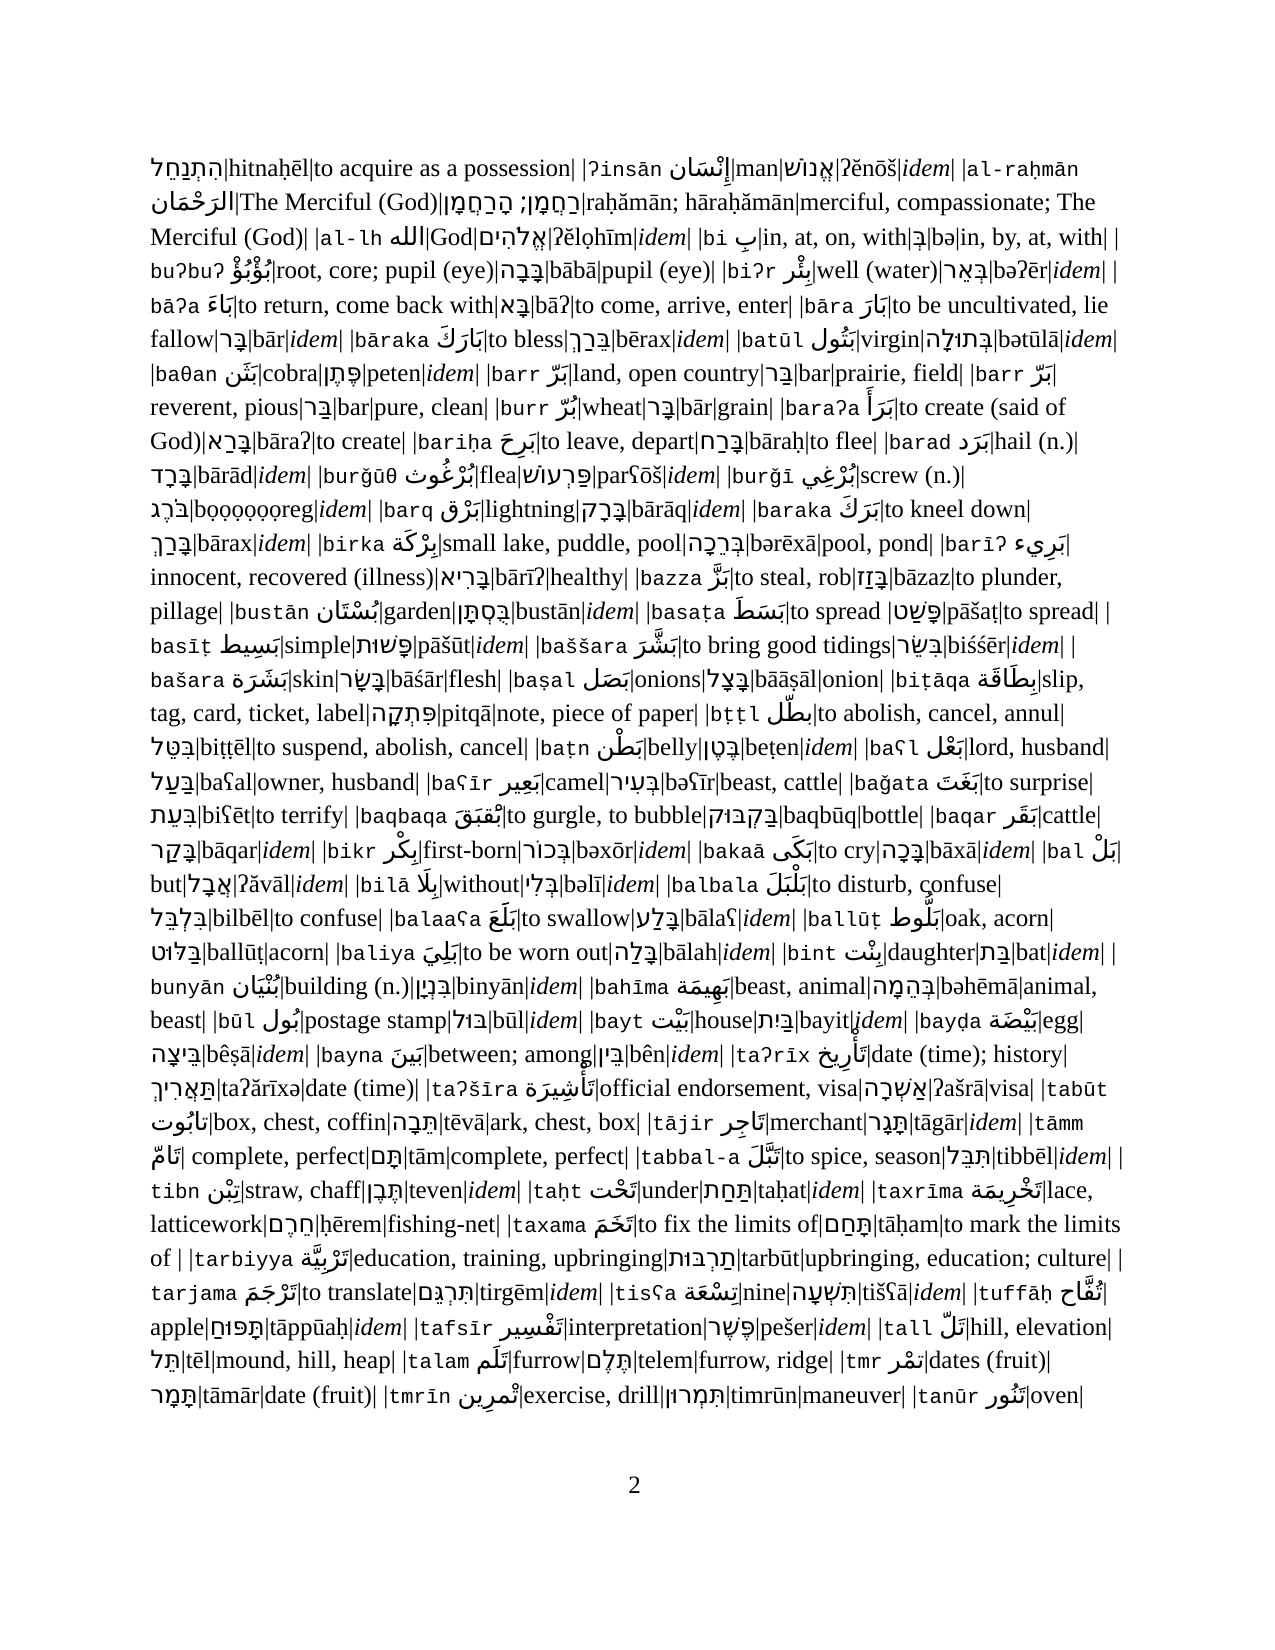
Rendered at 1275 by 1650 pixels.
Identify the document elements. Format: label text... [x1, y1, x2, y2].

text |-|-|-|-|-| |ʔāxar آخَر|another, other|אַחֵר|ʔaḥēr|idem| |ʔāya آيَة|sign, mark; miracle|אוֹת|ʔōt|sign, token; miracle| |ʔab أَب|father|אָב|ʔāv|idem| |ʔatqana أَتْقَنَ|to make perfect|תִקֵּן|tiqqēn|to repair| |ʔataā أَتَى|to come|אָתָה, אָתָא|ʔātāh, ʔātāʔ|idem| |ʔaθar أَثَر|trace; ancient monument|אֲתַר|ʔătar|historic site| |ʔajr أَجْر|wages, pay|אֲגוֹרָה|ʔăgōrā|small coin| |ʔaḥad أَحَد|one|אֶחָד|ʔeḥād|idem| |ʔax أَخ|brother|אָח|ʔāḥ|idem| |ʔuxt أُخْت|sister|אָחוֹת|ʔāḥōt|idem| |ʔaxaða أَخَذَ|to take, seize|אָחַז|ʔāḥaz|to seize, grasp| |ʔaxīr؛ ʔāxir أَخِير؛ آخِر|last (adj.)|אַחֲרוֹן|ʔaḥărōn|idem| |ʔadīb أَدِيب|cultured, refined, well-mannered|אָדִיב|ʔādīv|polite, courteous| |ʔuðn أُذْن|ear|אֹזֶן|ʔọzen|idem| |ʔarāqa أَرَاقَ|to pour out, shed, spill|הֵרִיק|hērīq|to empty, pour out| |ʔarbaʕa أَرْبَعَة|four|אַרְבַּע|ʔarbaʕ|idem| |ʔurjuwān أُرْجُوَان|purple|אַרְגְּוָן|ʔargǝwān|idem| |ʔruzz أرُزّ|rice|אֹרֶז|ʔọrez|idem| |ʔarz أَرْز|cedar|אֶרֶז|ʔerez|idem| |ʔarḍ أَرْض|earth, land, country, ground|אֶרֶץ|ʔereṣ|idem| |ʔarmala أَرْمَلَة|widow|אַלְמָנָה|ʔalmānā|idem| |ʔaranab أَرَْنَب|hare|אַרְנָב|ʔarnāv|idem| |ʔarhana أَرْهَنَ|to pawn, pledge|הִרְהִין|hirhīn|idem| |ʔusbūʕ أُسْبُوع|week|שָׁבוּעַ|šāvūaʕ|idem| |ʔasara أَسَرَ|to bind|אָסַר|ʔāsar|idem| |ʔasīr أَسِير|prisoner|אַסִּיר|ʔassīr|idem| |ʔaṣīl أَصِيل|of noble origin; deep-rooted|אָצִיל|ʔāṣīl|noble, aristocrat| |ʔafrada أَفْرَدَ|to separate, segregate, isolate|הִפְרִיד|hifrīd|idem| |ʔafʕān أَفْعَان|viper|אֶפְעֶה|ʔefʕeh|idem| |ʔufuq أُفُق|horizon|אֹפֶק|ʔọfeq|idem| |ʔaqlama أَقْلَمَ|to acclimate|אִקְלֵם|ʔiqlēm|idem| |ʔakkār أَكَّار|plowman|אִכָּר|ʔikkār|farmer| |ʔakala أَكَلَ|to eat|אָכַל|ʔāxal|idem| |ʔallifa أَلِّفَ|to accustom, to tame|אִלֵּף|ʔillēf|to train, tame, teach| |ʔalf أَلْف|thousand|אֶלֶף|ʔelef|idem| |ʔuumm أُُمّ|mother|אֵם|ʔēm|idem| |ʔm أمة|maid, slave-girl|אָמָה|ʔāmā|maid, servant| |ʔumma أُمَّة|nation, people|אוּמָּה|ʔūmmā|idem| |ʔamara أَمَرَ|to command|אָמַר|ʔāmar|to say| |ʔams أَمْس|yesterday|אֶמֶשׁ|ʔemeš|last night| |ʔanna أَنَّ|to wail, groan|אָנָה|ʔānā|to lament, mourn| |ʔanā أَنَا|I|אֲנִי|ʔănī|idem| |ʔunbūb أُنْبُوب|pipe, tube, cylinder|נָבַב|nāvav|to hollow out| |ʔanta أَنْتَ|you (m.)|אַתָּה|ʔattā|idem| |ʔanti أَنْتِ|you (f.)|אַתְּ|ʔattǝ|idem| |ʔanšaʔa أَنْشَأَ|to cause to rise|נִשָּׂא|niśśāʔ|to be lifted up, exalted| |ʔanf أَنْف|nose|אַף|ʔaf|idem| |ʔahl أَهْل|family; people; inhabitants|אֹהֶל|ʔọhel|tent| |ʔaw أَو|or|אוֹ|ʔō|idem| |ʔayyil أَيِّل|stag|אַיָּל|ʔayyāl|idem| |ʔibzīm إِبْزِيم|buckle (n.)|אַבְזֵם|ʔavzēm|idem| |ʔibn إِبْن|son|בֵּן|bēn|idem| |ʔibn ʔādam إِبْن آدَم|human being|בֶּן–אָדָם|ben–ʔādām|idem| |ʔibhām إِبْهَام|thumb, big toe|בֹּהֶן|bọhen|idem| |ʔiθm إِثْم|sin, misdeed|אַשְׁמָה|ʔašmā|guilt, blame| |ʔiθnān إِثْنَان|two|שְׁנַיִם|šǝnayim|idem| |ʔijjāṣ إِجَّاص|pear|אַגָּס|ʔaggās|idem| |ʔizdawaja إِزْدَوَجَ|to pair, be in pairs, be double|הִזְדַּוֵג|hizdawēg|to be paired, mated| |ʔist إِسْت|anus|שֵׁת|šēt|buttocks| |ʔism إِسْم|name|שֵׁם|šēm|idem| |ʔiṣbaʕ إِصْبَع|finger, toe|אֶצְבַּע|ʔeṣbaʕ|idem| |ʔiqlīm إِقْلِيم|climate|אַקְלִים|ʔaqlīm|idem| |ʔilā إِلى|to, toward, until|אֶל|ʔel|to, towards, at| |ʔimān إِمَان|faith|אֱמוּנָה|ʔĕmūnā|idem| |ʔintaḥala إِنْتَحَلَ|to claim for o.s.|הִתְנַחֵל|hitnaḥēl|to acquire as a possession| |ʔinsān إِنْسَان|man|אֱנוֹשׁ|ʔĕnōš|idem| |al-raḥmān الرَحْمَان|The Merciful (God)|רַחֲמָן; הָרַחֲמָן|raḥămān; hāraḥămān|merciful, compassionate; The Merciful (God)| |al-lh الله|God|אֱלֹהִים|ʔĕlọhīm|idem| |bi بِ|in, at, on, with|בְּ|bǝ|in, by, at, with| |buʔbuʔ بُؤْبُؤْ|root, core; pupil (eye)|בָּבָה|bābā|pupil (eye)| |biʔr بِئْر|well (water)|בְּאֵר|bǝʔēr|idem| |bāʔa بَاءَ|to return, come back with|בָּא|bāʔ|to come, arrive, enter| |bāra بَارَ|to be uncultivated, lie fallow|בָּר|bār|idem| |bāraka بَارَكَ|to bless|בֵּרַךְ|bērax|idem| |batūl بَتُول|virgin|בְּתוּלָה|bǝtūlā|idem| |baθan بَثَن|cobra|פֶּתֶן|peten|idem| |barr بَرّ|land, open country|בַּר|bar|prairie, field| |barr بَرّ|reverent, pious|בַּר|bar|pure, clean| |burr بُرّ|wheat|בָּר|bār|grain| |baraʔa بَرَأَ|to create (said of God)|בָּרַא|bāraʔ|to create| |bariḥa بَرِحَ|to leave, depart|בָּרַח|bāraḥ|to flee| |barad بَرَد|hail (n.)|בָּרָד|bārād|idem| |burǧūθ بُرْغُوث|flea|פַּרְעוֹשׁ|parʕōš|idem| |burǧī بُرْغِي|screw (n.)|בֹֹֹֹֹֹּרֶג|bọọọọọọreg|idem| |barq بَرْق|lightning|בָּרָק|bārāq|idem| |baraka بَرَكَ|to kneel down|בָּרַךְ|bārax|idem| |birka بِرْكَة|small lake, puddle, pool|בְּרֵכָה|bǝrēxā|pool, pond| |barīʔ بَرِيء|innocent, recovered (illness)|בָּרִיא|bārīʔ|healthy| |bazza بَزَّ|to steal, rob|בָּזַז|bāzaz|to plunder, pillage| |bustān بُسْتَان|garden|בֻּסְתָּן|bustān|idem| |basaṭa بَسَطَ|to spread |פָּשַׁט|pāšaṭ|to spread| |basīṭ بَسِيط|simple|פָּשׁוּת|pāšūt|idem| |baššara بَشَّرَ|to bring good tidings|בִּשֵּׂר|biśśēr|idem| |bašara بَشَرَة|skin|בָּשָׂר|bāśār|flesh| |baṣal بَصَل|onions|בָָּצָל|bāāṣāl|onion| |biṭāqa بِطَاقَة|slip, tag, card, ticket, label|פִּתְקָה|pitqā|note, piece of paper| |bṭṭl بطّل|to abolish, cancel, annul|בִּטֵּל|biṭṭēl|to suspend, abolish, cancel| |baṭn بَطْن|belly|בֶּטֶן|beṭen|idem| |baʕl بَعْل|lord, husband|בַּעַל|baʕal|owner, husband| |baʕīr بَعِير|camel|בְּעִיר|bǝʕīr|beast, cattle| |baǧata بَغَتَ|to surprise|בִּעֵת|biʕēt|to terrify| |baqbaqa بَْقبَقَ|to gurgle, to bubble|בַּקְבּוּק|baqbūq|bottle| |baqar بَقَر|cattle|בָּקַר|bāqar|idem| |bikr بِكْر|first-born|בְּכוֹר|bǝxōr|idem| |bakaā بَكَى|to cry|בָּכָה|bāxā|idem| |bal بَلْ|but|אֲבָל|ʔăvāl|idem| |bilā بِلَا|without|בְּלִי|bǝlī|idem| |balbala بَلْبَلَ|to disturb, confuse|בִּלְבֵּל|bilbēl|to confuse| |balaaʕa بَلََعَ|to swallow|בָּלַע|bālaʕ|idem| |ballūṭ بَلُّوط|oak, acorn|בַּלּוּט|ballūṭ|acorn| |baliya بَلِيَ|to be worn out|בָּלַה|bālah|idem| |bint بِنْت|daughter|בַּת|bat|idem| |bunyān بُنْيَان|building (n.)|בִּנְיָן|binyān|idem| |bahīma بَهِيمَة|beast, animal|בְּהֵמָה|bǝhēmā|animal, beast| |būl بُول|postage stamp|בּוּל|būl|idem| |bayt بَيْت|house|בַּיִת|bayit|idem| |bayḍa بَيْضَة|egg|בֵּיצָה|bêṣā|idem| |bayna بَينَ|between; among|בֵּין|bên|idem| |taʔrīx تَأْرِيخ|date (time); history|תַּאֲרִיךְ|taʔărīxǝ|date (time)| |taʔšīra تَأْشِيرَة|official endorsement, visa|אַשְׁרָה|ʔašrā|visa| |tabūt تابُوت|box, chest, coffin|תֵּבָה|tēvā|ark, chest, box| |tājir تَاجِر|merchant|תָּגָר|tāgār|idem| |tāmm تَامّ| complete, perfect|תָּם|tām|complete, perfect| |tabbal-a تَبَّلَ|to spice, season|תִּבֵּל|tibbēl|idem| |tibn تِبْن|straw, chaff|תֶּבֶן|teven|idem| |taḥt تَحْت|under|תַּחַת|taḥat|idem| |taxrīma تَخْرِيمَة|lace, latticework|חֵרֶם|ḥērem|fishing-net| |taxama تَخَمَ|to fix the limits of|תָּחַם|tāḥam|to mark the limits of | |tarbiyya تَرْبِيَّة|education, training, upbringing|תַרְבּוּת|tarbūt|upbringing, education; culture| |tarjama تَرْجَمَ|to translate|תִּרְגֵּם|tirgēm|idem| |tisʕa تِسْعَة|nine|תִּשְׁעָה|tišʕā|idem| |tuffāḥ تُفَّاح|apple|תָּפּוּחַ|tāppūaḥ|idem| |tafsīr تَفْسِير|interpretation|פֶּשֶׁר|pešer|idem| |tall تَلّ|hill, elevation|תֵּל|tēl|mound, hill, heap| |talam تَلَم|furrow|תֶּלֶם|telem|furrow, ridge| |tmr تمْر|dates (fruit)|תָּמָר|tāmār|date (fruit)| |tmrīn تْمرِين|exercise, drill|תִּמְרוּן|timrūn|maneuver| |tanūr تَنُور|oven|תָּנוּר|tānūr|idem| |tinnīn تِنِّين|dragon|תַּנִּים|tannīm|serpent, sea-monster; crocodile| |tawʔam تَوْأَم|twin|תְּאוּם|tǝʔūm|idem| |tūt تُوت|mulberry|תּוּת|tūt|berry, mulberry| |tays تَيْس|billy goat|תַּיִשׁ|tayiš|he-goat| |tīn تِين|fig|תְּאֵנָה|tǝʔēnā|idem| |θaʔara ثَأَرَ|to take blood revenge|שַׁאֲרָה|šaʔărā|blood relation| |θāba ثَابَ|to return, come back|שָׁב|šāv|idem| |θāniya ثَانِيَة|second (time unit)|שְׁנִיָה|šǝniyā|idem| |θabara ثَبَرَ|to destroy, ruin|שָׁבַר|šāvar|to break| |θady ثَدْي|breast|שָׁד|šād|idem| |θuʕāla ثُعَالَة|fox|שׁוּעָל|šūʕāl|idem| |θuǧra ثُغْرَة|crack, opening|שָׁעָר|šāʕār|gate| |θakila ثَكِلَ|to be bereaved of|שָׁכֹל, שָׁכַל|šāxọl, šāxal|idem| |θalāθa ثَلَاثَة|three|שְׁלֹשָה|šǝlọšā|idem| |θalj ثَلْج|snow (n.)|שֶׁלֶג|šeleg|idem| |θamm ثَمّ|there|שָׁם|šām|idem| |θamāniya ثَمَانِيَة|eight|שְׁמוֹנֶה|šǝmōneh|idem| |θawr ثَوْر|bull, ox|שׁוֹר|šōr|idem| |θūm ثُوم|garlic|שׁוּם|šūm|idem| |jār جَار|neighbor; refugee|גֵּר|gēr|resident in a foreign land| |jabbār جَبَّار|giant, almighty|גִּבּוֹר|gibbōr|mighty| |jabal جَبَل|mountain|גְּבוּל|gǝvūl|border| |jubna جُبْنَة|cheese|גְּבִינָה|gǝvīnā|idem| |jabha جَبْهَة|forehead, brow|גַּבָּה|gabbā|eyebrow| |jadd جَدّ|good luck, fortune|גַּד|gad|good fortune| |jadr جَدْر|wall|גָּדָר|gādār|fence, wall| |jadaʕa جَدَعَ|to cut off, amputate|גָּדַע|gādaʕ|idem| |jaddafa جَدَّفَ|to curse, blaspheme|גִּדֵּף|giddēf|to insult, blaspheme| |jady جَدْي|kid (goat)|גְּדִי|gǝdī|idem| |jiðr جِذْر|root|גֶּזֶר|gezer|carrot| |jaðama جَذَمَ|to cut off (esp. body part)|גָּדַם|gādam|to cripple, maim| |jarra جَرَّ|to pull|גָּרַר|gārar|idem| |jurāb جُرَاب|sock|גֶרֶב|gerev|idem| |jirān جِرَان|camel’s neck|גָּרוֹן|gārōn|neck| |jarjara جَرْجَرَ|to gargle|גִּרְגֵר|girgēr|idem| |jarada جَرَدَ|to peel|גָּרַד|gārad|to scratch, scrape| |jarafa جَرَفَ|to sweep away, wash away|גָּרַף|gāraf|to sweep away, clean| |jurn جُرْن|threshing floor|גּוֹרֶן|gōren|idem| |jarw جَرْو|cub, puppy|גּוּר|gūr|cub| |jazza جَزَّ|to cut off, clip, shear|גָּזַז|gāzaz|to shear, clip| |jazar جَزَر|carrots|גֶּזֶר|gezer|carrot| |jazara جَزَرَ|to slaughter|גָּזַר|gāzar|to cut| |jassa جَسَّ|to touch, feel, handle|גִּשֵּׁשׁ|giššēš|to feel, grope, probe| |jismī جِسْمِي|bodily, physical|גַשְׁמִי|gašmī|physical, bodily| |jaʕjaʕa جَعْجَعَ|to gobble; to make a fuss; to make a noise|גִּעְגַע|giʕgaʕ|to bleat, cry| |jafna جَفْنَة|grapevine|גֶּפֶן|gefen|idem| |jalaa جَلاَ|to depart, evacuate|גָּלָה|gālā|to go into exile| |jalaa جَلاَ|to reveal, polish, make clear|גָּלָה|gālā|to reveal, uncover| |jaliḥa جَلِحَ|to be bald|גִּלַּח|gillaḥ|to shave| |jild جِلْد|skin|גֶּלֶד|geled|idem| |jalī جَلِي|evident|גָּלוּי|gālūy|idem| |jalīd جَلِيد|ice|גְּלִיד|gǝlīd|ice | |jumjuma جُمْجُمَة|skull|גֻּלְגֹּלֶת|gulgọlet|idem| |jamal جَمَل|camel|גָּמָל|gāmāl|idem| |janna جَنَّة|garden, paradise|גָּן|gān|garden| |jahannam جَهَنَّم|hell|גֵּיהִנּוֹם|gêhinnōm|idem| |jawz جَوْز|walnut|אֱגוֹז|ʔĕgōz|idem| |jaayyaša جََيَّشَ|to mobilize (troops)|גִּיֵּס|giyyēs|idem| |ḥāxām حَاخَام|rabbi|חָכָם|ḥāxām|wise, intelligent; sage, wise man| |ḥāmiḍ حَامِض|acid, sour|חוֹמֶץ|ḥōmeṣ|acid, vinegar| |ḥānūt حَانُوت|tavern; shop (n.)|חָנוּת|ḥānūt|shop, store (n.)| |ḥabba حَبَّ|to love|חָבַב|ḥāvav|idem| |ḥabbār حَبَّار|trace, mark (of blows), welt|חַבּוּרָה|ḥabbūrā|wound| |ḥabal حَبَل|pregnancy|חִבּוּל|ḥibbūl|idem| |ḥabl حَبْل|rope|חֶבֶל|ḥevel|idem| |ḥajj حَجّ|pilgrimage|חַג|ḥag|festival, holiday| |ḥajal حَجَل|partridge, quail|חָגְלָה|ḥāgǝlā|idem| |ḥadda حَدَّ|to sharpen|חִדֵּד|ḥiddēd|idem| |ḥadd حَدّ|edge|חוֹד|ḥōd|idem| |ḥadīθ حَدِيث|modern|חָדָשׁ|ḥādāš|new| |ḥarba حَرْبَة|lance, spear|חֶרֶב|ḥerev|sword, knife| |ḥaraθa حَرَثَ|to plow|חָרַשׁ|ḥāraš|to plow, to engrave| |ḥaraša حَرَشَ|to scratch|חָרַשׁ|ḥāraš|to plow, to engrave| |ḥarf حَرْف|sharp edge, cutting edge|חָרִיף|ḥārīf|sharp, acute| |ḥaraqa حَرَقَ|to burn|חָרַךְ|ḥārax|to singe, char, burn| |ḥirm حِرْم|excommunication (Chr.)|חֶרֶם|ḥerem|excommunication| |ḥurriyya حُرِّيَّة|freedom|חֵרוּת|ḥērūt|idem| |ḥassa حَسَّ|to feel, sense|חָשׁ|ḥāš|to feel (pain)| |ḥasaba حَسَبَ|to compute, reckon|חָשַׁב|ḥāšav|to think| |ḥisbān حِسْبَان|calculation|חֶשְׁבּוֹן|ḥešbōn|arithmetic, account| |ḥiṣār حِصَار|enclosure, blockade|חָצֵר|ḥāṣēr|enclosure, court, yard, courtyard| |ḥaṣba حَصْبَة|measles|חִצֶּבֶת|ḥiṣṣevet|idem| |ḥiḍn حِضْن|bosom|חֹצֶן|ḥọṣen|idem| |ḥaṭaba حَطَبَ|to gather firewood|חָטַב|ḥāṭav|to cut, hew wood| |ḥað̣īra حَظِيرَة|enclosure, compund, yard|חָצֵר|ḥāṣēr|enclosure, court, yard, courtyard| |ḥafara حَفَرَ|to dig|חָפַר|ḥāfar|idem| |ḥafna حَفْنَة|handful|חוֹפֶן|ḥōfen|idem| |ḥafiya حَفِيَ|to go barefoot|יִחֵף|yiḥēf|to be barefoot| |ḥaqq حَقّ|truth; correctness; correct, sound, valid; rightful claim (leg.)|חוֹק|ḥōq|law, statute| |ḥaql حَقْل|field, arable land|חַקְלָאוּת|ḥaqlāʔūt|agriculture| |ḥakka حَكَّ|to scratch|חָכַךְ|ḥāxax|idem| |ḥikma حِكْمَة|wisdom|חֹכְמָה|ḥọxǝmā|idem| |ḥalab حَلَب|milk|חָלָב|ḥālāv|idem| |ḥalazūn حَلَزُون|snail|חִלְזוֹן|ḥilzōn|idem| |ḥalazūniyy حَلَزُونِيّ|spiral|חלְזוֹנִי|ḥlǝzōnī|idem| |ḥalqa حَلْقَة|link (chain); section (in series)|חֵלֶק|ḥēleq|section, part| |ḥulm حُلْم|dream|חֲלוֹם|ḥălōm|idem| |ḥalīq حَلِيق|shaved, shaven, shorn|חָלָק|ḥālāq|smooth, slippery| |ḥamma حَمَّ|to heat|חַם|ḥam|hot, warm| |ḥimār حِمَار|donkey, ass|חֲמוֹר|ḥămōr|idem| |ḥimmiṣa حِمِّصَة|chick-pea|חִמְצָה|ḥimṣā|idem| |ḥināṭa حِنَاطَة|embalming|חֲנָטָה|ḥănāṭā|idem| |ḥanaš حَنَش|snake|נָחָשׁ|nāḥāš|idem| |ḥanaš حَنَش|snake|נָחָשׁ|nāḥāš|idem| |ḥinṭa حِنْطَة|wheat|חִטָּה|ḥiṭṭā|idem| |ḥanak حَنَك|palate|חֵךְ|ḥēxǝ|idem| |ḥunk حُنْك|worldly experience, worldly wisdom|חִינוּךְ|ḥīnūx|education| |ḥanūn حَنُون|affectionate, merciful|חַנּוּן|ḥannūn|gracious, merciful| |ḥawwara حَوَّرَ|to make white, whiten; to bleach|חָוַר|ḥāwar|to grow pale, grow white| |ḥawf حَوْف|edge, border|חוֹף|ḥōf|coast, šore| |ḥawq حَوْق|loin, groin|חֵיק|ḥêq|bosom, lap| |ḥayl حَيْل|vigor|חַיִל|ḥayil|idem| |ḥayiya حَيِيَ|to live|חַי|ḥay|living, alive| |xabaʔa خَبَأَ|to conceal, hide|הֵחְבִּיא |hēḥǝvīʔ |idem| |xabara خَبَرَ|to know well|חָבֵר|ḥāvēr|friend| |xatama خَتَمَ|to seal, stamp, conclude|חָתַם|ḥātam|to sign, seal, conclude| |xatan خَتَن|son-in-law, bridegroom|חָתָן|ḥātān|bridegroom, son-in-law| |xidr خِدْر|women’s private quarters|חֶדֶר|ḥeder|room, chamber| |xurʔ خُرْء|excrement|חֲרָא|ḥărāʔ|idem| |xariba خَرِبَ|to be destroyed|חָרַב|ḥārav|idem| |xarbān خَرْبَان|devastated, ruined|חוּרְבָּן|ḥūrǝvān|ruin, destruction| |xardal خَرْدَل|mustard|חַרְדָל|ḥardāl|idem| |xaraz خَرَز|beads (strung)|חָרַז|ḥāraz|to string together| |xarisa خَرِسَ|to be dumb, mute; to become silent|חָרַשׁ|ḥāraš|to be silent; to be deaf| |xaraṭa خَرَطَ|to lathe|חָרַט|ḥāraṭ|to engrave, chisel| |xurṭūm خُرْطُوم|trunk (elephant)|חַרְטוֹם|ḥarṭōm|beak, nose| |xaraqa خَرَقَ|tear apart|חֲרִיקָה|ḥărīqā|gnashing of teeth| |xarīf خَرِيف|autumn|חֹרֶף|ḥọref|winter| |xass خَسّ|lettuce|חַסָּה|ḥassā|idem| |xasara خَسَرَ|to incur loss, lose|חָסַר|ḥāsar|to lack, decrease| |xaḍīr خَضِير|green|חָצִיר|ḥāṣīr|grass, meadow, greenery| |xaṭaʔa خَطَأَ|to err, sin, be mistaken|חָטָא|ḥāṭāʔ|to sin| |xaṭifa، xaṭafa خَطِفَ، خَطَفَ|to snatch|חָטַף|ḥāṭaf|idem| |xaṭm خَطْم|nose, snout |חֹטֶם|ḥọṭem|nose, snout| |xafira خَفِرَ|to be shy, embarrassed|הֵחְפִּיר|hēḥǝfīr|to be ashamed| |xalāq خَلَاق|share of positive qualities (given by God)|חֵלֶק|ḥēleq|share, part (n.); fate| |xuld خُلْد|mole|חֹלֶד|ḥọled|idem| |xamr خَمْر|wine|חֶמֶר|ḥemer|idem| |xamsa خَمْسَة|five|חֲמִשָּׁה|ḥămiššā|idem| |xanazīr خَنَزِير|pig|חֲזִיר|ḥăzīr|idem| |xunfus خُنْفُس|beetle|חִיפּוּשִׁית|ḥīppūšīt|idem| |xanaqa خَنَقَ|to strangle|חָנַק|ḥānaq|idem| |(-al-) dayyān (-ال) دَيَّان |The Judge (God)|דַּיָּן|dayyān|judge (n.)| |dāʔ دَاء|disease, malady|דְּוַי|dǝway|sickness, pain| |dāʔira دَائِرَة|circle, ring|דּוּר|dūr|circle, rim (wheel)| |dār دَار|home, building|דִּירָה|dīrā|apartment, flat| |dāsa دَاسَ|to tread, step, trample|דָּשׁ|dāš|to thresh, tread, trample| |dubb دُبّ|bear (animal)|דֹּב|dọv|idem| |dibs دِبْس|syrup, molasses|דְּבַשׁ|dǝvaš|honey| |dabiqa دَبِقَ|to stick, adhere|דָּבַק|dāvaq|to cling, be attached| |dabbūr دَبُّور|hornet, wasp|דַּבּוּר|dabbūr|bumblebee| |durr دُرّة|pearl|דַּר|dar|idem| |daraja دَرَجَة|step, degree, grade|דַּרְגָּה|dargā|step, grade, rank| |darasa دَرَسَ|study, investigate|דָּרַשׁ|dāraš|inquire, investigate| |dasim دَسِم|fatty, greasy|דָּשֵׁן|dāšēn|fat (adj.)| |daǧdaǧa دَغْدَغَ|to tickle|דִגְדֵּג|digdēg|idem| |daff دَفّ|side, lateral surface|דַּף|daf|leaf, page, board| |daff دَفّ|tambourine|תֹּף|tọf|drum| |daqqa دَقَّ|to be thin|דַּק|daq|thin| |daqqaqa دَقَّقَ|to scrutinize|דָּק|dāq|idem| |dqyq دقيقة|minute (time unit)|דָּקָה, דָּקִיקָה|dāqāh, dāqīqā|second (time unit)| |dallāʕ دَلَّاع|watermelon|דְּלַעַת|dǝlaʕat|pumpkin| |dalafa دَلَفَ|to leak, drip, trickle|דָּלַף|dālaf|to drop, drip, leak| |dalw دَلْو|bucket, pail|דְּלִי|dǝlī|idem| |dam دَمْ|blood|דָּם|dām|idem| |damān دَمَان|fertilizer, dung, manure|דּוֹמֶן|dōmen|dung, manure| |damʕa دَمْعَة|teardrop|דִּמְעָה|dimʕā|idem| |dawr دَوْر|period, age, epoch|דּוֹר|dōr|generation, period, age| |ðiʔb ذِئْب|wolf|זְאֵב|zǝʔēv|idem| |ðubāb ذُبَاب|fly (insect)|זְבוּב|zǝvūv|idem| |ðabaxa ذَبَخَ|to kill, slaughter, butcher, sacrifice|זָבַח|zāvaḥ|to slaughter, sacrifice| |ðirāʕ ذِرَاع|arm|זְרוֹעַ|zǝrōaʕ|idem| |ðaqan ذَقَن|beard|זָקָן|zāqān|idem| |ðakar ذَكَر|male|זָכָר|zāxār|idem| |ðakara ذَكَرَ|to remember|זָכַר|zāxar|idem| |ðalīl ذَلِيل|low, lowly, despised, despicable|זוֹלֵל|zōlēl|vile, worthless, mean| |ðanab ذَنَب|tail, appendage|זָנָב|zānāv|tail, stump| |ðahab ذَهَب|gold|זָהָב|zāhāv|idem| |raʔs رَأْس|head|רֹאשׁ|rọʔš|idem| |raʔaā رَأَى|to see|רָאָה|rāʔā|idem| |riʔa رِئَة|lung|רֵאָה|rēʔā|idem| |rabb رَبّ|lord, master, owner|רַב|rav|master, lord, chief, rabbi| |rubba رُبَّ|many a (ie time)|רַבִּים|rabbīm|many| |rubb رُبّ|juice (thickened), mash, pulp|רִבָּה|ribbā|jam| |rabā رَبَا|to increase, grow|רָבָה|rāvā|to be or become numerous, to multiply| |ribḥ رِبْح|gain, profit|רֶוַח|rewaḥ|idem| |rabaḍa رَبَضَ|to lie down|רָבַץ|rāvaṣ|idem| |ribwa رِبْوَة|ten thousand, myriad|רְבָבָה|rǝvāvā|myriad, ten thousand| |ratam رَتَم|broom (plant)|רֹתֶם|rọtem|idem| |rijl رِجْل|leg|רֶגֶל|regel|leg, foot| |rajama رَجَمَ|to cast (stones at), to curse, revile|רָגַם|rāgam|to stone (s.o.)| |raḥiba رَحِبَ|to be wide, spacious|רָחַב|rāḥav|to be wide, large| |raḥaḍa رَحَضَ|to rinse, wash|רָחַץ|rāḥaṣ|to wash, bathe| |raḥima رَحِمَ|to have compassion|רִחֵם|riḥēm|idem| |riḥm؛raḥim رِحْم؛رَحِم|womb|רֶחֶם|reḥem|idem| |raxam رَخَم|vulture|רָחָם|rāḥām|idem| |radafa رَدَفَ|to come after, follow|רָדַף|rādaf|to pursue, hunt| |razīn رَزِين|grave, serious|רְצִינִי|rǝṣīnī|idem| |rasama رَسَمَ|to draw, to note down|רָשַׁם|rāšam|to note; to draw, mark| |rasmiyy رَسْمِيّ|official (adj.), formal|רִשְׁמִי|rišmī|idem| |rasan رَسَن|halter|רֶסֶן|resen|bridle| |raṣafa رَصَفَ|to pave|רָצַף|rāṣaf|idem| |raṣīf رَصِيف|pavement, platform, wharf|רָצִיף|rāṣīf|platform, wharf| |raḍḍa رَضَّ|to crush; to bruise|רָצַץ|rāṣaṣ|to break, crush, shatter| |raḍaxa رَضَخَ|to break, smash, crack, crush|רָצַח|rāṣaḥ|to murder, kill| |raḍiya رَضِيَ|to be satisfied, to accept, to desire|רָצָה|rāṣā|to wish, to desire, to accept| |raṭb رَطْب|moist, wet, juicy|רָטֹב|rāṭọv|idem| |raṭana رَطَنَ|to speak unintelligibly|רָטַן|rāṭan|to grumble, murmur| |raʕda رَعْدَة|tremor, shudder, siver (n.)|רַעַד|raʕad|trembling, tremor| |raʕaša رَعَشَ|to tremble|רָעַשׁ|rāʕaš|idem| |raʕaā رَعَى|to shepherd|רָעָה|rāʕā|idem| |raǧiba رَغِبَ|to desire, wish for, crave|רָעַב|rāʕav|to be hungry| |rafā رَفَا|to mend|רָפָא|rāfāʔ|to heal, cure| |raqaṣa رَقَصَ|to dance|רָקַד|rāqad|idem| |raqīq رَقِيق|thin (adj.)|רָקִיק|rāqīq|idem| |rakka رَكَّ|to be weak, feeble, meager|רַךְ|rax|soft, timid, tender| |rakiba رَكِبَ| to ride|רָכַב|rāxav|idem| |rakkaza رَكَّزَ|to concentrate|רִכֵּז|rikkēz|to concentrate | |rummān رُمَّان|pomegranate, grenade|רִימוֹן|rīmōn|idem| |ramz رَمْز|sign, hint, symbol|רֶמֶז|remez|hint, indication, sign| |ramaḍ رَمَض|parchedness, scorchedness|רֶמֶץ|remeṣ|embers, hot ašes| |ramaā رَمَى|to throw, shoot|רָמָה|rāmā|idem| |ranna رَنَّ|to resound, ring, reverberate|רַן|ran|to sing, shout with joy; to give a ringing cry| |rūḥ رُوح|breath of life, spirit|רוּחַ|rūaḥ|wind, spirit| |rawiya رَوِيَ|to quench one’s thirst|רָוַה|rāwah|idem| |rayb رَيْب| doubt, suspicion |רִיב|rīv|quarrel, dipute| |rayr رَيْر|spittle|רִיר|rīr|spittle, saliva, mucus| |rīš رِيش|feathers, bristles|רִיס|rīs|eyelash| |rīm رِيم|white antelope|רְאֵם|rǝʔēm|buffalo, wild ox| |zāwiya زَاوِيَة|corner|זָוִית|zāwīt|idem| |zibāla زِبَالَة|garbage|זֶבֶל|zevel|idem| |zubda زُبْدَة|butter, cream|זִבְדָּה|zivdā|cream| |zabūn زَبُون|customer, client, guest|זַבָּן|zabbān|salesman| |zurzur زُرْزُر|starling|זַרְזִיר|zarzīr|idem| |zaraʕa زَرَعَ|to sow, plant|זָרַע|zāraʕ|idem| |zaraqa زَرَقَ|to throw|זָרַק|zāraq|idem| |zarnīx زَرْنِيخ|arsenic|זַרְנִיךְ|zarnīxǝ|idem| |zaʕzaʕa زَعْزَعَ| to shake violently, convulse|זִעְזַע|ziʕzaʕ|to agitate, to shake violently| |zift زِفْت|pitch, asphalt|זֶפֶת|zefet|tar, pitch| |zakā زَكَا|to be pure in heart; to increase, thrive|זָכַה|zāxah|to be clear, to be clean; to win, deserve| |zimām زِمَام|halter, rein, bridle|זְמָם|zǝmām|muzzle| |zamara زَمَرَ|to blow, play (wind instrument)|זִמֵּר|zimmēr|to sing; to play (mus. instr.)| |zaman زَمَن|time (n.)|זְמַן|zǝman|idem| |zunbūr زُنْبُور|hornet|דָבּוּר|dābbūr|large bee, bumblebee| |zanaā زَنَى|break marriage, fornicate|זָנָה|zānā|to go astray, to be a prostitute, to fornicate | |zahara زَهَرَ|shine, be radiant|זֹהַר|zọhar|radiance| |zawj زَوْج|couple (n.)|זוּג|zūg|idem| |zaytūn زَيْتُون|olive|זַיִת|zayit|idem| |zayyafa زَيَّفَ|to counterfeit; to declare as false|זִיֵּף|ziyyēf|to falsify, forge| |saʔala سَأَلَ|to ask|שָׁאַל|šāʔal|idem| |sāʔir سَائِر|remaining, remainder|שְׁאָר|šǝʔār|remainder| |sāʔis سَائِس|stableman, groom|סַיָּס|sayyās|idem| |sāxin سَاخِن|hot, warm|שָׁחוּן|šāḥūn|hot, dry| |sāʕa سَاعَة|hour|שָׁעָה|šāʕā|idem| |sāfir سَافِر|scribe|סוֹפֵר|sōfēr|idem| |sāq سَاق|shank, thigh, leg|שוֹק|šōq|leg, foreleg| |sabab سَبَب|cause (n.)|סִבָּה|sibbā|idem| |sabata سَبَتَ|to rest; to keep the Sabbath|שָׁבַת|šāvat|idem| |sabt سَبْت |Saturday, Sabbath|שַׁבָּת|šabbāt|Sabbath, Saturday| |sabbaḥa سَبَّحَ|to praise, glorify|שִׁבֵּחַ|šibbēaḥ|to praise| |sibṭ سِبْط|tribe|שֵׁבָט|šēvāṭ|idem| |sabʕa سَبْعَة|seven|שֶׁבַע|ševaʕ|idem| |sabala سَبَلَة|ear (corn)|שִׁבּוֹלֶת|šibbōlet|idem| |sabaā سَبَى|capture|שָׁבָה|šāvā|to take prisoner, capture| |sabīl سَبِيل|way, path|שְׁבִיל|šǝvīl|lane, path| |sitta سِتَّة|six|שִׁשָּׁה|šiššā|idem| |sajada سَجَدَ|to bow down, to worship|סָגַד|sāgad|to bow down, to woršip| |saḥar سَحَر|early morning, dawn|שַׁחַר|šaḥar|idem| |saḥaqa سَحَقَ|to crush, to pound, to pulverize|שָׁחַק|šāḥaq|to rub away; to beat fine, to grind| |surra سُرَّة|navel, umbilical cord|שֹׁר|šọr|idem| |srj سرج|to braid|שָׂרַג|śārag|idem| |saraṭān سَرَطَان|crayfish, cancer (astr., med.)|סַרְטָן|sarṭān|crab, cancer (astr., med.)| |sirwāl سِرْوَال|trousers|סַרְבָּל|sarbāl|idem| |siṭām سِطَام|plug, stopper|סָתַם|sātam|to stop up, shut, close up| |saṭḥ سَطْح|surface|שֶׁטָח|šeṭāḥ|idem| |siʕr سِعْر|price (n.)|שַׁעַר|šaʕar|market price, value| |saʕala سَعَلَ|to cough|שִׁעֵל|šiʕēl|idem| |safaḥa سَفَحَ|to spill, pour, shed|שָׁפַךְ|šāfax|idem| |sifr سِفْر|book (scriptures)|סֵפֶר|sēfer|book| |safaqa سَفَقَ|to shut, bang, slam (door)|שָׂפַק|śāfaq|to clap hands| |safala سَفَلَ|to be low|שָׁפַל|šāfal|to become or be low| |safīna سَفِينَة|ship, boat|שְׂפִינָה|śǝfīnā|idem| |saqaā سَقَى|to give to drink, to water, to irrigate|הִשְׁקָה|hišqā|to water, to irrigate, to give to drink| |sakata سَكَتَ|to be silent|שָׁתַק|šātaq|idem| |sakt سَكْت|silence (n.)|שֶׁקֶט|šeqeṭ|quietness| |sakkara سَكَّرَ|to shut, close, lock, bolt|סָגַר|sāgar|to close, šut| |sakkara سَكَّرَ|to shut, close, lock, bolt|סֶכֶר|sexer|dam| |sakira سَكِرَ|to be drunk|שָׁכַר|šāxar|idem| |sakana سَكَنَ|to dwell, reside|שָׁכַן|šāxan|idem| |sikkīn سِكِّين|knife|סַכִּין|sakkīn|idem| |silaaḥ سِلاَح|arm(s), weapons(s)|שֶׁלַח|šelaḥ|weapon (sword, bayonet)| |salām سَلَام|peace|שָׁלוֹם|šālōm|idem| |salla سَلَّة|basket|סַל|sal|idem| |salaxa سَلَخَ|to flay, skin|שֶׁלַח|šelaḥ|hide (animal skin)| |silsila سِلْسِلَة|chain (n.)|שַׁלְשֶׁלֶת|šalšelet|idem| |sulṭa سُلْطَة|power, authority|שְׁלִיטָה|šǝlīṭā|dominion, power| |salaqa سَلَقَ|ṭo boil, scald|שָׁלַק|šālaq|to boil, scald| |salq سَلْق|chard, beetroot|סֶלֶק|seleq|beet, beetroot| |salima سَلِمَ|to be sound, intact, secure|שָׁלַם|šālam|to be complete, sound, safe| |sullam سُلَّم|ladder|סֻלָּם|sullām|idem| |salwaā سَلْوَى|quail|שְׂלָו, סְלָו|śǝlāw, sǝlāw|idem| |samm سَمّ|poison (n.)|סַם|sam|idem| |sammara سَمَّرَ|to nail|סִמֵּר|simmēr|idem| |simsim سِمْسِم|sesame|שֻׁמשׁוּם|šumšūm|idem| |samiʕa سَمِعَ|to hear|שָׁמַע|šāmaʕ|idem| |samina سَمِنَ|to be or become fat|שָׁמַן|šāman|to grow fat| |samawāt سَمَوَات|heavens|שָׁמַיִם|šāmayim|idem| |sin سِن|tooth|שֵׁן|šēn|idem| |sana سَنَة|year|שָׁנָה|šānā|idem| |sunūna سُنُونَة|swallow (bird)|סְנוּנִית|sǝnūnīt|idem| |siwār سِوَار|bracelet|שֵׁרָה|šērā|necklace, bracelet| |sūr سُور|wall, fence|שׁוּר|šūr|wall| |sūsan،sawsan سُوسَن،سَوْسَن|lily|שׁוֹשָׁן|šōšān|lily, rose| |sawṭ سَوْط| whip (n.)|שׁוֹט|šōṭ|whip (n.)| |sūq سُوق|market (n.)|שׁוּק|šūq|idem| |sawiya سَوِيَ|to be equivalent to, to equal|שָׁוָה|šāwā|idem| |sīsī سِيسِي|pony|סוּסוֹן|sūsōn|idem| |sayf سَيْف|sword|סַיִף|sayif|idem| |siīmaā سِِيمَى|mark, sign, character|סִימָן|sīmān|sign, mark, signal| |šāba شَابَ|to turn grey-haired, to grow old|שָׂב|śāv|to grow old| |šāhid شَاهِد|witness (n.) |שָׂהֵד|śāhēd|witness (n.)| |ašabiʕa َشَبِعَ|to be sated, full|שָׂבַע|śāvaʕ|to be satisfied, sated| |šbk شبكة|net|שְׂבָכָה|śǝvāxā|lattice-work, woven net, trellis| |šitāʔ شِتَاء|winter, rainy season|שְׂתָו|śǝtāw|autumn| |šatala شَتَلَ|to plant, transplant|שָׁתַל|šātal|idem| |šajuʕa شَجُعَ|to be daring, bold|מְשֻׁגָּע|mǝšuggāʕ|mad, insane| |šaḥḥār شَحَّار|soot|שָׁחֹר|šāḥọr|black| |šuḥrūr شُحْرُور|blackbird|שָׁחֲרוּר|šāḥărūr|idem| |šaḥaqa شَحَقَ|to inhale, gasp|שִׁהֶק|šiheq|to hiccup| |širš شِرْش|root|שׁוֹרֶשׁ|šōreš|idem| |šaraṭa شَرَطَ|to tear, scratch, rip open|שָׂרַט|śāraṭ|to scratch| |šaraka شَرَكَ|to associate, join, share|שֵׁרַךְ|šērax|to entangle| |šarīṭ شَرِيط|ribbon, stripe, film strip|סֶרֶט|sereṭ|ribbon, stripe, film| |šaṭafa شَطَفَ|to rinse, clean, wash|שָׁטָף|šāṭāf|to rinse, wash off| |šaʕr شَعْر|hair|שְׂעָרוֹת|śǝʕārōt|idem| |šaʕīr شَعِير|barley|שְׁעוֹרָה|šǝʕōrā|idem| |šafa شَفَة|lip, rim, edge|שָׂפָה|śāfā|lip, rim, edge; language| |šafra شَفْرَة|knife|מִסְפָּרַיִם|mispārayim|scissors| |šalšala شَلْشَلَ|to dribble, to trickle|שִׁלְשׁוּל|šilšūl|diarrhea| |šammās شَمَّاس|deacon, sexton, acolyte, cantor|שַׁמָּשׁ|šammāš|attendant, sexton| |šimāl شِمَال|left, left side|שְׂמֹאל|śǝmọʔl|the left, left side| |šamar شَمَر|fennel|שֻׁמָּר|šummār|idem| |šams شَمْس|the sun|שֶׁמֶשׁ|šemeš|idem| |šamla شَمْلَة|cloak|שִׂמְלָה|śimlā|dress| |šanaʔa شَنَأَ|to hate|שָׂנַא|śānaʔ|idem| |šahr شَهْر|month|סַהַר|sahar|moon| |šīd شِيد|plaster (n.)|שִׂיד|śīd|lime, whitewash | |šayṭān شَيْطَان|devil|שָׂטָן|śāṭān|idem| |šīʕa شِيعَة|faction, party|סִיעָה|sīʕā|group, party| |ṣāḥa صَاحَ|to cry, yell, scream, call out, shout|צִוֵּח|ṣiwwēḥ|to cry aloud, shout, scream, yell| |ṣāda صَادَ|to hunt|צָד|ṣād|idem| |ṣaama صاَمَ|to fast|צָם|ṣām|idem| |ṣabr، ṣabir صَبْر، صَبِر|aloe|צָבָר|ṣāvār|aloe, cactus| |ṣubra صُبْرَة|heap, pile (n.)|צֹבֶר|ṣọver|idem| |ṣibǧa صِبْغَة|color, dye|צֶבַע|ṣevaʕ|idem| |ṣaḥā صَحَا|to be or become clear, bright, cloudless (sky)|צַח|ṣaḥ|pure, clear, bright| |ṣudǧ صُدْغ|temple (anatomy)|צֶדַע, צִדְעָה|ṣedaʕ, ṣidʕā|idem| |ṣadafa صَدَفَة|oyster|צִדְפָּה|ṣidpā|idem| |ṣidq صِدْق|truth, sincerity, veracity|צֶדֶק|ṣedeq|righteousness, justice| |ṣadaqa صَدَقَة|almsgiving|צְדָקָה|ṣǝdāqā|charity| |ṣarḥ صَرْح|castle, palace, tower|צְרִיחַ|ṣǝrīaḥ|tower; castle (chess)| |ṣaraxa صَرَخَ|to cry, yell, scream|צָרַח|ṣāraḥ|to cry, to shout| |ṣarṣār صَرْصَار|cricket|צַרְצוּר|ṣarṣūr|idem| |ṣarṣara صَرْصَرَ|to chirp|צִרְצֵר|ṣirṣēr|idem| |ṣaʕaq صَعَق|thunder, peal of thunder|צָעַק|ṣāʕaq|to scream, to shout| |ṣaǧīr صَغِير|small|צָעִיר|ṣāʕīr|young| |ṣafara صَفَرَ|to whistle|צָפַר|ṣāfar|idem| |ṣafṣāfa صَفْصَافَة|willow (tree)|צַפְצָפָה|ṣafṣāfā|willow, poplar (tree)| |ṣalaḥa صَلَحَ|to be right, well, to thrive, be suitable, valid|צָלַח|ṣālaḥ|to be fit for, to be successful, to prosper| |ṣalṣal صَلْصَلْ|to ring, clang, rattle|צִלְצֵל|ṣilṣēl|to ring| |ṣalaā صَلَى|to roast, broil, fry|צָלָה|ṣālā|to grill, broil| |ṣallaā صَلَّى|to pray|צִלָּה|ṣillā|to pray for| |ṣalīb صَلِيب|cross (n.)|צְלָב|ṣǝlāv|idem| |ṣalīl صَلِيل|clink, jingle, rattle|צְלִיל|ṣǝlīl|ring, sound, tone| |ṣamǧ صَمْغ|gum, resin|צֶמֶג|ṣemeg|gum, rubber| |ṣahala صَهَلَ|to neigh|צָהַל|ṣāhal|to neigh; to cry for joy| |ṣawwara صَوَّرَ|to paint, draw|צִיֵּר|ṣiyyēr|to draw, paint| |ṣūra صُورَة|form, shape|צוּרָה|ṣūrā|idem| |ṣayyād صَيَّاد|hunter, fisher|צַיָּד|ṣayyād|hunter, sportsman| |ḍaʔn ضَأْن|sheep|צֹאן|ṣọʔn|idem| |ḍāqa ضَاقَ|to oppress|הֵצִיק|hēṣīq|idem| |ḍabb ضَبّ|lizard|צָב|ṣāv|turtle, lizard| |ḍabaṭa ضَبَطَ|to seize|צָבַט|ṣāvaṭ|idem| |ḍabʕ ضَبْع|hyena|צָבוֹעַ|ṣāvōaʕ|idem| |ḍaḥika ضَحِكَ|to laugh|צָחַק|ṣāḥaq|idem| |ḍarra ضَرَّ|to harm|צָר|ṣār|to besiege| |ḍarrāʔ ضَرَّاء|distress (n.)|צַר|ṣar|idem| |ḍaarra ضََرَّة|additional wife|צָרָה|ṣārā|rival wife| |ḍffa ضفَّة|crowd, throng (n.)|צָפוּף|ṣāfūf|crowded| |ḍifḍiʕ ضِفْضِع|frog|צְפַרְדֵּעַ|ṣǝfardēaʕ|idem| |ḍilʕ ضِلْع|rib, side|צֵלָע|ṣēlāʕ|idem| |ṭabaxa طَبَخَ|to cook|טָבַח|ṭāvaḥ|to cook | |ṭibaʕa طِبَعَة|printing, stamping|טִבּוּעַ|ṭibbūaʕ|coining| |ṭabīʕa طَبِيعَة|nature|טֶבַע|ṭevaʕ|idem| |ṭiḥāl طِحَال|spleen|טְחוֹל|ṭǝḥōl|idem| |aaṭaḥan ََطَحَن|to grind, mill, crush, wear down|טָחַן|ṭāḥan|to mill, grind, pulverize, chew| |ṭariāʔ طَرِىء|fresh (fruits, vegetables)|טָרִי|ṭārī|fresh, new| |ṭaʕama طَعَمَ|to taste|טָעַם|ṭāʕam|idem| |ṭaʕīm طَعِيم|tasty|טָעִים|ṭāʕīm|idem| |ṭaǧaā طَغَى|to exceed proper bounds|טָעָה|ṭāʕā|to err, go astray| |ṭifl طِفْل|baby, child|טֶפֶל|ṭefel|baby| |ṭafla طَفْلَة|potter’s clay|טְפֹלֶת|ṭǝfọlet|putty| |ṭafiāʔa طَفِىءَ|to be extinguišed (light, fire)|מַטְפֶּה|maṭpeh|fire extinguišer| |ṭall طَلّ|dew, fine rain, drizzle|טַל|ṭal|dew| |ṭahāra طَهَارَة|cleanliness, purity|טָהֳרָה|ṭāhŏrā|cleanliness, purification| |ṭayyib طَيِّب|good|טוֹב|ṭōv|idem| |ṭīn طِين|clay, mud|טִין|ṭīn|mud, clay| |ð̣aby ظَبْي|gazelle|צְבִי|ṣǝvī|idem| |ð̣irr ظِرّ|flint|צוֹר|ṣōr|idem| |ð̣ufur ظُفُر|fingernail|צִפּוֹרֶן|ṣippōren|idem| |ð̣ill ظِلّ|shadow, shade|צֵל|ṣēl|idem| |ð̣al-aʕa ظَلَعَ|to limp|צָלַע|ṣālaʕ|idem| |ð̣amiʔa ظَمِأَ|to be thirsty|צָמֵא|ṣāmēʔ|idem| |ð̣uhr ظُهْر|noon|צָהֳרַיִם|ṣāhŏrayim|idem| |ʕābir عَابِر|bygone, past, elapsed time|עָבָר|ʕāvār|the past, past tense| |ʕālam عَالَم|world|עוֹלָם|ʕōlām|idem| |ʕibāda عِبَادَة|worship|עֲבוֹדָה|ʕăvōdā|worship, work| |ʕabd عَبْد|slave, servant|עֶבֶד|ʕeved|idem| |ʕabara عَبَرَ|to pass, to pass away|עָבַר|ʕāvar|idem| |ʕatīq عَتِيق|ancient|עַתִּיק|ʕattīq|idem| |ʕuθθ عُثّ|moth|עָשׁ|ʕāš|idem| |ʕijl عِجْل|calf (animal)|עֵגֶל|ʕēgel|idem| |ʕajala عَجَلَة|wheel|עֲגָלָה|ʕăgālā|wagon| |ʕadasa عَدَسَة|lentil|עֲדָשָׁה|ʕădāšā|idem| |ʕurf عُرْف|crest, comb (rooster), mane (horse)|עֹרֶף|ʕọref|neck, nape | |ʕirq عِرْق|vein|עוֹרַק|ʕōraq|idem| |ʕurqūb عُرْقُوب|Achilles’ tendon, hamstring|עַרְקוּב|ʕarqūv|knee joint| |ʕizz عِزّ|strength|עוֹז|ʕōz|idem| |ʕušb عُشْب|grass, herbage, plants, pasture|עֵשֶׂב|ʕēśev|herb, herbage, grass| |ʕašara عَشَرَة|ten|עֲשָׂרָה|ʕăśārā|idem| |ʕaṣā عَصَا|stick, staff, cane, baton, wand|עֵץ|ʕēṣ|tree, wood, timber| |ʕaṣab عَصَب|nerve|עָצָב|ʕāṣāv|idem| |ʕiḍḍ عِضّ|small prickly shrubs, brambles|עֵץ|ʕēṣ|tree, wood, timber| |ʕað̣m عَظْم|bone|עֶצֶם|ʕeṣem|idem| |ʕað̣īm عَظِيم|great, strong, powerful|עָצוּם|ʕāṣūm|strong, powerful| |ʕafar عَفَر|dust (n.)|עָפָר|ʕāfār|idem| |ʕaqd عَقْد|knotting, tying|עֵקֶד|ʕēqed|binding| |ʕaqara عَقَرَ|to be barren, sterile, childless|עָקָר|ʕāqār|barren, sterile, childless| |ʕaqrab عَقْرَب|scorpion|עַקְרָב|ʕaqrāv|idem| |ʕilla عِلَّة|cause, occasion, pretext|עִלָּה|ʕillā|cause, pretext, occasion| |ʕalaqa عَلَقَة|leech|עֲלוּקָה|ʕălūqā|idem| |ʕalaā عَلَى|on|עַל|ʕal|idem| |ʕilyūn عِلْيُون|highest|עֶלְיוֹן|ʕelyōn|idem| |ʕamal عَمَل|work, labor|עָמָל|ʕāmāl|idem| |ʕamūd عَمُود|column|עַמּוּד|ʕammūd|idem| |ʕamīq عَمِيق|deep, profound|עַמוֹק|ʕamōq|idem| |ʕinab عِنَب|grape(s)|עֵנָב|ʕēnāv|grape| |ʕanza عَنْزَة|goat|עֵז|ʕēz|idem| |ʕunuq عُنُق|neck|עַנָק|ʕanāq|necklace| |ʕawira عَوِرَ|to lose an eye|עִוֵּר|ʕiwwēr|to blind| |ʕayn عَين|eye, spring (water)|עַיִן|ʕayin|idem| |ǧābir غَابِر|past, the past|עָבָר|ʕāvār|past, past tense| |ǧurāb غُرَاب|raven|עוֹרֵב|ʕōrēv|idem| |ǧurla غُرْلَة|foreskin|עָרְלָה|ʕārǝlā|idem| |ǧurūb غُرُوب|setting (of the sun)|עֶרֶב|ʕerev|evening| |ǧaḍaba غَضَبَ|to be angry|עָצַב|ʕāṣav|to hurt, grieve| |ǧammaḍa غَمَّضَ|to close one’s eyes|עָמַץ|ʕāmaṣ|to close (the eyes, esp. of a dead person)| |fāris فَارِس|horseman|פָּרַשׁ|pāraš|idem| |fataḥa فَتَحَ|to open|פָּתַח|pātaḥ|idem| |fataqa فَتَقَ|to rip open, slaš|פָּתַק|pātaq|to cleave, split; to open (a dam)| |fatala فَتَلَ|to twist|פָּתַל|pātal|idem| |fatīla فَتِيلَة|wick|פְּתִילָה|pǝtīlā|idem| |fijj فِجّ|unripe fruit|פַּג|pag|unripe fig, premature baby| |fajaʕa فَجَعَ|to afflict, to inflict|פָּגַע|pāgaʕ|to attack, strike| |faḥḥa فَحَّ|to hiss (snake), to whistle (storm, bullet)|פָּח|pāḥ|to breathe, blow| |faḥm فَحْم|coal|פֶּחָם|peḥām|idem| |faxx فَخّ|trap, snare (n.)|פַּח|paḥ|idem| |fadaā فَدَى|to redeem, ransom|פָּדָה|pādā|to ransom, redeem| |faraʔ فَرَأْ|wild ass|פֶּרֶא|pereʔ|idem| |farraxa فَرَّخَ|to hatch, germinate, sprout|פָּרַח|pāraḥ|to bud, to blossom, to flower| |farx فَرْخ|young bird|אֶפְרוֹחַ|ʔefrōaḥ|chick| |firdaws فِرْدَوْس|Paradise|פַּרְדֵּס|pardēs|park, orchard| |faraša فَرَشَ|to spread, pread out|פָּרַשׂ|pāraś|to spread, spread out| |faraqa فَرَقَ|to sever|פֵּרַק|pēraq|idem| |firqa فِرْقَة|division, unit, band|פִּרְקָה|pirqā|division (military)| |furrūj فُرُّوج|chick|פָּרְגִּית|pārǝgīt|chicken| |fassax فَسَّخ|to tear to pieces|פִּשָּׁח|piššāḥ|to tear in pieces| |fasl فَسْل|low, despicable, deceitful|פָּסוּל|pāsūl|disqualified, unfit, defective| |fašā فَشَا|to spread out|פָשָׁה|pāšā|idem| |fuṭr فُطْر|fungi, mushrooms|פִּטְרִיוֹת|piṭrīōt|idem| |faʕala فَعَلَ|to do, act|פָּעַל|pāʕal|to do, make, act| |fallaḥ فَلّاح|farmer, peasant|פַּלָּח|pallāḥ|idem| |fulān فُلَان|a certain so-and-so|פְּלוֹנִי|pǝlōnī|idem| |falata فَلَتَ|to escape, be liberated|פָּלַט|pālaṭ|to escape, be saved| |falaja فَلَجَ|to split, divide|פִּלֵּג|pillēg|idem| |fulful، filfil فُلْفُل، فِلْفِل|pepper|פִּלְפֵּל|pilpēl|idem| |fam فَمْ|mouth|פֶּה|peh|idem| |fūl فُول|beans (coll.)|פּוֹל|pōl|bean| |fūha فُوهَة|hole, orifice; mouth (bottle, hose, drain)|פֶּה|peh|mouth; opening, orifice| |fayyāḥ فَيَّاح|heavy-scented, strong-smelling|פִּיחָה|pīḥā|breaking wind; stench| |fīl فِيل|elephant|פִּיל|pīl|idem| |qāʔa قَاءَ|to vomit |קָא|qāʔ|idem| |qāma قَامَ|to get up, stand up, rise|קָם|qām|to rise, to stand up| |qabā قَبَا|to make vaulted|קָבַב|qāvav| to make vaulted| |qibāḍa قِبَاضَة|raising, collecting (funds, taxes)|קִבֵּץ|qibbēṣ|to beg, to collect| |qabr قَبْر|tomb, grave|קֶבֶר|qever|idem| |qubbaʕa قُبَّعَة|hat, cap|קוֹבַע|qōvaʕ|idem| |qabqāb قَبْقَاب|clog (shoe)|קַבְקַב|qavqav|idem| |qabila قَبِلَ|accept, agree|קִבֵּל|qibbēl|to receive, accept| |qatala قَتَلَ|to kill, slay, murder|קָטַל|qāṭal|to slay, kill| |qiθθāʔ قِثَّاء|cucumber|קִשּׁוּא|qiššūʔ|idem| |qaddāḥ قَدَّاح|flint, lighter|קָדַח|qādaḥ|to kindle| |qadaḥa قَدَحَ|to bore, pierce|קָדַח|qādaḥ|to bore, perforate| |qidra قِدْرَة|pot, jug|קְדֵרָה|qǝdērā|pot| |qadusa قَدُسَ|to be holy|קָדַשׁ|qādaš|idem| |qadama قَدَمَ|to precede|קָדַם|qādam|to be before, to be in front| |qadīm قَدِيم|old, ancient|קָדוּם|qādūm|ancient, primordial| |qaraʔa قَرَأَ|to read|קָרָא|qārāʔ|idem| |qurbān قُرْبَان|sacrifice, offering|קָרְבָּן|qārǝvān|idem| |qarqara قَرْقَرَ|to rumble, rattle, crackle, gurgle, coo, growl|קִרְקָר|qirqār|to quack, cackle, croak| |qarn قَرْن|horn|קֶרֶן|qeren|idem| |qarīb قَرِيب|near (adj.)|קָרוֹב|qārōv|idem| |qarya قَرْيَة|village|קִרְיָה|qiryā|town| |qasī قَسِي|hard, solid, firm|קָשֶׁה|qāšeh| hard, difficult| |qašš قَشّ|straw (grass)|קַשׁ|qaš|idem| |qaṣṣ قَصّ|to cut, clip, šear, trim|קָצַץ|qāṣaṣ|to sever, fell; chop, mince| |qaṣṣāb قَصَّاب|butcher|קַצָּב|qaṣṣāv|idem| |qaṣaba قَصَبَ|to cut up (carcass)|קָצַב|qāṣav|to cut off| |qaṣura قَصُرَ|to be short, insufficient|קָצַר|qāṣar|idem| |qiṭār قِطَار|train, railway|קַטָּר|qaṭṭār|locomotive, steam engine | |quṭb قُطْب|pole (ie north)|קֹטֶב|qọṭev|idem| |quṭr قُطْر|diameter, diagonal, caliber|קֹטֶר|qọṭer|idem| |qaṭaʕa قَطَعَ|to cut, cut off, sever, break, interrupt|קָטַע|qāṭaʕ|to cut off, amputate, mutilate| |qiṭʕa قِطْعَة|piece, fragment, segment|קֶטַע|qeṭaʕ|idem| |qaṭafa قَطَفَ|pick, (flowers, fruit), gather, harvest|קָטַף|qāṭaf|to pick, (flowers, fruit) pluck| |qaṭīfa قَطِيفَة|velvet|קְטִיפָה|qǝṭīfā|idem| |qafaza قَفَزَ|to jump|קָפַץ|qāfaṣ|idem| |qulafa قُلافَة|bark, rind (tree)|קְלִפָּה|qǝlippā|skin, peel, rind, husk| |qalīl قَلِيل|light, small, a little|קָלִיל|qālīl|very light, little| |qamḥ قَمْح|wheat|קֶמַח|qemaḥ|flour| |qumqum قُمْقُم|flagon|קֻמְקוּם|qumqūm|kettle, teapot| |qanā قَنَا|to acquire, possess|קָנָה|qānā|to purchase, acquire, possess| |qunfuð قُنْفُذ|hedgehog|קִפּוֹד|qippōd|idem| |qawl قَوْل|speech, utterance|קוֹל|qōl|voice| |qayð̣ قَيْظ|summer heat|קַיִץ|qayiṣ|summer| |qayna قَينَة|femle singer|קִינָה|qīnā|elegy, dirge| |ka كَ|as, like|כְּ|kǝ|idem| |kaʔb كَأْب|sorrow, grief, depression|כְּאֵב|kǝʔēv|pain, ache| |kaʔs كَأْس|cup|כּוֹס|kōs|idem| |kāhin كَاهِن|priest|כֹּהֵן|kọhēn|idem| |kabid كَبِد|liver|כָּבֵד|kāvēd|idem| |kabasa كَبَسَ|to press; to attack, raid|כָּבַשׁ|kāvaš|to press; to subdue| |kabš كَبْش|ram (animal)|כֶּבֶשׂ|keveś|lamb| |kabl كَبْل|chain, shackle, fetter|כֶּבֶל|kevel|fetter, shackle, chain| |kabīr كَبِير|large, great|כָּבִּיר|kābbīr|mighty, much, great| |kttan كتّان|flax, linen|כִִּתָּן|kiittān|flax| |kataba كَتَبَ|to write|כָּתַב|kātav|idem| |kitf كِتْف|shoulder|כָּתֵף|kātēf|idem| |kuḥliyy كُحْلِيّ|dark blue, navy blue|כָּחוֹל|kāḥōl|blue| |karrāθ كَرَّاث|leek|כְּרֵשָׁה|kǝrēšā|idem| |kurāʕ كُرَاع|foot, leg|כֶּרַע|keraʕ|leg, knee| |kirbās كِرْبَاس|a white cotton fabric|כַּרְפַּס|karpas|fine cotton or linen| |kursī كُرْسِي|chair|כֻּרְסָה, כִּסֵּא|kursāh, kissēʔ|armchair, chair| |kirš كِرْش |stomach, paunch, belly|כֶּרֶס|keres|abdomen, belly| |karafs كَرَفْس|celery|כַּרְפַּס|karpas|parsley| |karm كَرْم|grapevine, vineyard|כֶּרֶם|kerem|vineyard; grove| |karūb كَرُوب|cherub|כְּרוּב|kǝrūv|idem| |kasā كَسَا|to clothe, cover|כָּסַה|kāsah|to cover, to conceal| |kaslān كَسْلَان|lazy, sluggish|כִּשָׁלוֹן|kišālōn|stumbling, failure, weakness| |kaslān كَسْلَان|lazy, sluggiš|כָּסַל|kāsal|to be stupid| |kaʕk كَعْك|cake, pastry|כַּעַךְ|kaʕak|ring-shaped cake| |kaff كَفّ|palm (of hand)|כַּף|kaf|idem| |kafr كَفْر| village|כְּפָר|kǝfār|village| |kull كُلّ|all|כֹּל|kọl|idem| |kalaʔa كَلَأَ|to guard, watch|כְּלוּא|kǝlūʔ|prison| |kilā كِلَا|both|כִּלְאַיִם|kilʔayim|hybrid| |kalb كَلْب|dog|כֶּלֶב|kelev|idem| |kulya كُلْيَة|kidney|כִּליָה|kilyā|idem| |kam كَم|how much? how many?|כָּמָּה|kāmmā|idem| |kamʔ كَمْء|truffle|כְּמֵהָה|kǝmēhā|idem| |kanaf كَنَف|wing|כָּנָף|kānāf|idem| |kunya كُنْيَة|surname, nickname |כִּנּוּי|kinnūy|surname, nickname| |kanīsa كَنِيسَة|church, synagogue|כְּנֶסֶת|kǝneset|gathering, assembly| |kuwāra كُوَارَة|beehive|כָּוֶּרֶת|kāwweret|idem| |kawkab كَوْكَب|star|כּוֹכָב|kōkāv|idem| |kay كَي|that, in order that|כִּי|kī|that, because| |kīs كِيْس|sack, bag, pouch, purse|כִּיס|kīs|pocket, purse| |kayf كَيْف|delight, high spirits|כֵּיף|kêf|fun| |lā لَا|no|לֹא|lọʔ|idem| |lubb لُبّ|core, essence; heart|לֵב|lēv|heart, center| |libd لِبْد|felt (material)|לֶבֶד|leved|idem| |labisa لَبِسَ|to put on, wear, dress in|לָבַשׁ|lāvaš|idem| |laban لَبَن|milk, sour milk|לָבָן|lāvān|white| |labbana لَبَّنَ|to make bricks|לָבַן|lāvan|idem| |labwa لَبْوَة|lioness|לְבִיאָה|lǝvīʔā|idem| |lḥḥm لحّم|to solder|הִחְלִים|hiḥlīm|idem| |laḥm لَحْم|meat|לֶחֶם|leḥem|bread| |lḥn لحْن|melody, tune|לַחַן|laḥan|idem| |lḥy لحْي|jawbone|לְחִי|lǝḥī|jaw, cheek| |lisān لِسَان|tongue|לָשׁוֹן|lāšōn|idem| |laṭafa لَطَفَ|to be kind and friendly|לִטֵּף|liṭṭēf|to pet, caress, fondle| |laʕiba لَعِبَ|to play, jest|לָעַב|lāʕav|to mock| |luǧa لُغَة|language|לֹעַ|lọaʕ|throat; muzzle, maw| |lift لِفْت|turnip|לֶפֶת|lefet|turnip, beet| |laqaṭa لَقَطَ|to gather, collect, pick up|לָקַט|lāqaṭ|idem| |lahab لَهَب|flame|לַהַב|lahav|idem| |law لَو|if|לוּ|lū|if only| |lawḥ لَوْح|board|לוּחַ|lūaḥ|idem| |lawz لَوْز|almond(s)|לוּז|lūz|almond tree| |lawlab لَوْلَب|screw, spiral|לוֹלָב|lōlāv|bolt, screw| |layθ لَيْث|lion|לָיְשׁ|lāyǝš|idem| |layla لَيْلَة|night|לַיְלָה|laylā|idem| |miʔa مِئَة|hundred|מֵאָה|mēʔā|idem| |mā مَا|what|מַה|mah|idem| |māʔ مَاء|water|מַיִם|mayim|idem| |mutaʔaxxir مُتَأَخِّر|delayed, late|מְאֻחָר|mǝʔuḥār|late, tardy| |matāna مَتَانَة|hardiness, determination, will power, firmness of character|מְתִינוּת|mǝtīnūt|composure, prudence, patience| |mutarjim مُتَرْجِم|translator|מְתָרְגַּם|mǝtārǝgam|idem| |mtn متن|back, half or side of the back|מֹתֶן|mọten|hip, loin, haunch| |mataā مَتَى|when|מָתַי|mātay|idem| |miθqāl مِثْقَال|weight|מִשְׁקָל|mišqāl|idem| |maθal مَثَل| parable, proverb|מָשָׁל|māšāl|parable, proverb| |maḥaqa مَحَقَ|to erase|מָחַק|māḥaq|idem| |muxx مُخّ|brain|מֹחַ|mọaḥ|idem| |maxbaʔ مَخْبَأْ|hiding-place, shelter|מַחֲבֵא|maḥăvēʔ|hiding place, storeroom| |maxzan مَخْزَن|store room|מַחְסָן|maḥsān|storehouse| |maxaṭa مَخَطَ|to blow one’s nose|מָחַט|māḥaṭ|to wipe, blow one’s nose| |mudda مُدَّة|interval, period|מִדָּה|middā|measure, size (n.)| |maddada مَدَّدَ|to stretch out|מִדֵּד|middēd|idem| |madrasa مَدْرَسَة|school|מִדְרָשָׁה|midrāšā|high school| |madīna مَدِينَة|city|מְדִינָה|mǝdīnā|state, city| |maðbux مَذْبُخ|altar |מִזְבֵּחַ|mizbēaḥ|altar| |murr مُرّ| bitter, severe, sharp|מַר|mar|bitter, cruel, violent| |marʔ مَرْء|man, lord|מָר|mār|master, Mr., sir| |mirʔā مِرْآة|mirror|מַרְאָה|marʔā|idem| |maraxa مَرَخَ|to oil, anoint, rub|מָרַח|māraḥ|to smear, anoint, rub| |marada مَرَدَ|to revolt, rebel|מָרַד|mārad|idem| |maraṭa مَرَطَ|to tear out, pull out, pluck (hair)|מָרַט|māraṭ|to pluck hair, feathers| |maraq مَرَق|broth, gravy|מָרָק|mārāq|soup, broth| |markaba مَرْكَبَة|vehicle, carriage|מֶרְכָּבָה|merkāvā|chariot, carriage| |mizāj مِزَاج|temperament|מֶזֶג|mezeg|idem| |mazaja مَزَجَ|mix, blend|מִזֵּג|mizzēg|to mix, blend| |mazmūr مَزْمُور|psalm|מִזְמוֹר|mizmōr|song, psalm| |mass مَسّ|to touch, feel|מִשֵּׁשׁ|miššēš|to feel, grope| |mastūr مَسْتُور|hidden|נִסְתָּר|nistār|idem| |masjid مَسْجِد|mosque|מִסְגָּד|misgād|idem| |masaḥa مَسَحَ|to wipe, to rub, to anoint|מָשַׁח|māšaḥ|to anoint, smear, oil| |miskīn مِسْكِين|poor, miserable|מִסְכֵּן|miskēn|poor, unfortunate, wretched| |mismār مِسْمَار|nail (n.)|מַסְמֵר|masmēr|idem| |masīḥ مَسِيح|annointed; messiah|מָשִׁיחַ|māšīaḥ|idem| |mišmiš مِشْمِش|apricot|מִשְׁמֵשׁ|mišmēš|idem| |maṣṣa مَصَّ|to suck|מָצַץ|māṣaṣ|idem| |miṣriyy مِصْرِيّ|Egyptian|מִצְרִי|miṣrī|idem| |muḍāyaqa مُضَايَقَة|affliction, disturbance|מְצוּקָה|mǝṣūqā|distress (n.)| |maṭbax مَطْبَخ|kitchen|מִטְבָּח|miṭbāḥ|idem| |maṭar مَطَر|rain (n.)|מָטָר|māṭār|idem| |maṭīla مَطِيلَة|wrought iron|מָטִיל|māṭīl|iron bar, rail| |maʕa مَعَ|with|עִם|ʕim|idem| |maʕaaka مَعََكَ|to rub|מִעֶךְ|miʕex|idem| |maʕy مَعْي|intestine|מְעִי|mǝʕī|idem| |maǧrib مَغْرِب |west|מַעֲרָב|maʕărāv|idem| |miftāḥ مِفْتَاح|key|מַפְתֵּחַ|maftēaḥ|idem| |maqām مَقَام|location, position|מָקוֹם|māqōm|place, locality| |miqṭar مِقْطَر|censer|מִקְטָר|miqṭār|incense| |maks مَكْس|tax (n.)|מֶכֶס|mexes|idem| |malaʔ مَلَأ|to fill|מִלֵּא|millēʔ|idem| |malʔk مَلأك|angel|מַלְאָךְ|malʔāxǝ|idem| |milāṭ مِلَاط|mortar|מֶלֶט|meleṭ|mortar; cement| |milḥ مِلْح|salt (n.)|מֶלַח|melaḥ|idem| |malḥama مَلْحَمَة|bloody fight, fierce battle|מִלְחָמָה|milḥāmā|war, battle| |malik مَلِك|king|מֶלֶךְ|melex|idem| |malakūt مَلَكُوت|kingdom, royalty|מַלְכוּת|malkūt|royalty, kingdom| |ammlaka َممْلَكَة|kingdom, sovereignty|מַמְלָכָה|mamlāxā|idem| |man مَن|who|מִי|mī|idem| |min مِن|from|מִן|min|idem| |minḥa مِنْحَة|gift, donation, benefaction|מִנְחָה|minḥā|offering, tribute, present, gift| |manaʕa مَنَعَ|to restrain, prevent, withold|מָנַע|mānaʕ|idem| |minhāj مِنْهَاج|method, program, course|מִנְהָג|minhāg|behavior, conduct, custom| |mawt مَوْت|death|מָוֶת|māwet|idem| |mawʕid مَوْعِد|appointed time|מוֹעֵד|mōʕēd|idem| |nāb نَاب|canine tooth, tusk, fang|נִיב|nīv|canine tooth, tusk| |nādir نَادِر|rare, unusual|נָדִיר|nādīr|rare| |nār نَار|fire|נֵר|nēr|candle| |nāṣa نَاصَ|to avoid, flee|נָצָה|nāṣā|to fly away, flee| |nāma نَامَ|to sleep, slumber|נָם|nām|to slumber, be drowsy| |nabaḥa نَبَحَ|bark|נָבַח|nāvaḥ|to bark| |nibrās نِبْرَاس|lamp, light, lantern|נִבְרֶשֶׁת|nivrešet|candlestick, chandelier| |nbʕ نبع|to well up, to gush forth|נָבַע|nāvaʕ|to bubble up, gush out| |nabī نَبِي|prophet|נָבִיא|nāvīʔ|idem| |nuḥās نُحَاس|copper|נְחֹשֶׁת|nǝḥọšet|copper, brass| |naḥusa نَحُسَ|to be ill-omened|נַחַשׁ|naḥaš|divination, sorcery, spell, omen| |naḥl نَحْل|bee|נָחִיל|nāḥīl|swarm of bees| |niḥla نِحْلَة|donation, gift|נַחֲלָה|naḥălā|possession, inheritance| |naḥnu نَحْنُ|we|אֲנַחְנוּ|ʔănaḥnū|idem| |naxara نَخَرَ|to snort, to snore|נָחַר|nāḥar|to snore, to snort| |nadda نَدَّ|to flee|נָדַד|nādad|idem| |naðara نَذَرَ|to vow|נָדַר|nādar|idem| |nardīn نَرْدِين|nard|נֵרְדְּ|nērǝdǝ|idem| |nazila نَزِلَ|to have a cold|נָזֶלֶת|nāzelet|head cold| |nusxa نُسْخَة|transcript, copy|נֹוסַח|nōsaḥ|text, copy, version| |nasr نَسْر|eagle, vulture|נֶשֶׁר|nešer|idem| |nasama نَسَمَة|breath, person|נְשָׁמָה|nǝšāmā|soul, breath, creature| |nasiya نَسِيَ|to forget|נָשָׁה|nāšā|idem| |niṣāb نِصَاب|hilt|נִצָּב|niṣṣāv|idem| |naṣaba نَصَبَ|erect, plant|נִצָּב|niṣṣāv|to set, stand up| |naṣrāniyy نَصْرَانِيّ|Christian|נוֹצְרִי|nōṣǝrī|idem| |naṣala نَصَلَ|to free oneself from|נִצָּל|niṣṣāl|to be delivered, saved; to escape| |naḍra نَضْرَة|bloom, flower, frešness|נֵצֶר|nēṣer|sprout, shoot (n.)| |naṭafa نَطَفَ|to dribble, trickle|נָטַף|nāṭaf|to drip| |nað̣ara نَظَرَ|to see, look, watch|נָצַר|nāṣar|to watch, guard, observe| |naʕāma نَعَامَة|ostrich|נַעֲמָה|naʕămā|idem| |naʕara نَعَرَ|to grunt, snort; to howl, roar|נָעַר|nāʕar|to growl, to bray| |naʕl نَعْل|sandal, shoe|נַעַל|naʕal|shoe, boot| |naʕnaʕ نَعْنَع|mint|נַעְנַע|naʕnaʕ|idem| |naʕīm نَعِيم|comfort; gentle|נָעִים|nāʕīm|pleasant, delightful| |naǧma نَغْمَة|tone, sound, melody|נְעִימָה|nǝʕīmā|melody, tune, tone| |nafaxa نَفَخَ|to blow, breathe, inflate|נָפַח|nāfaḥ|to blow, breathe| |nafas نَفَس|breath|נֶפֶשׁ|nefeš|breath, breath of life| |nafs نَفْس|soul, self|נֶפֶשׁ|nefeš|idem| |nafṭ نَفْط|oil, petroleum|נַפְט|nafṭ|kerosene, oil| |naqaba نَقَبَ|to bore, pierce|נָקַב|nāqav|idem| |naqara نَقَرَ|to bore, to peck|נִקֵּר|niqqēr|idem| |nuqra نُقْرَة|pit, hollow, hole|נִקְרָה|niqrā|hole, crevice| |nuqṭa نُقْطَة|point, dot|נְקוּדָה|nǝqūdā|idem| |naqama نَقَمَ|to avenge, take revenge|נָקַם|nāqam|idem| |naqī نَقِي|pure, clean|נָקִי|nāqī|clean , pure| |nakira نَكِرَ|to not know; to deny|נִכֵּר|nikkēr|to treat as a stranger; to deny| |nmir نمِر|tiger, leopard, panther|נָמֶר|nāmer|leopard, tiger| |anamš َنَمش|freckles|נֶמֶשׁ|nemeš|freckle| |nml نْمل|ant|נְמָלָה|nǝmālā|idem| |nahaja نَهَجَ|to proceed, take a course|נָהַג|nāhag|to drive, to behave| |nahira نَهِرَ|to flow, stream|נָהַר|nāhar|idem| |nahr نَهْر|river|נָהָר|nāhār|idem| |nahaqa نَهَقَ|to bray|נָהַק|nāhaq|to cry out, bray| |nawaxa نَوَخَ|to repose, rest|נָח|nāḥ|to rest, to lie (down)| |nūr نُور|light|נוּר|nūr|fire| |nawl نَوْل|loom (n.)|נוֹל|nōl|idem| |niāʔ نِىء|raw|נָא|nāʔ|half-done, rare (meat)| |hajara هَجَرَ|to emigrate|הִגֵּר|higgēr|idem| |hadama هَدَمَ|to destroy|הִדֵּם|hiddēm|to silence; to destroy| |harasa هَرَسَ|to crush, grind, mash|הָרַס|hāras|to break, demolish, destroy| |halaka هَلَكَ|to die|הָלַךְ|hālax|to go| |hallal-a هَلَّلَ|to shout, rejoice, cheer (s.o.)|הִלֵּל|hillēl|to praise| |hum هُم|they (m.)|הֵם|hēm|idem| |hunna هُنَّ|they (f.)|הֵן|hēn|idem| |hanniʔa هَنِّءَ|to make happy, gladden, delight |הִנּוּי|hinnūy|causing joy, giving pleasure| |hunā هُنَا|here|הִנֵה|hinēh|idem| |handasa هَنْدَسَة|engineering, geometry|הַנְדָּסָה|handāsā|idem| |hawwa هَوَّ|he|הוּא|hūʔ|idem| |hiyya هِيَّ|she|הִיא|hīʔ|idem| |haykal هَيْكَل|temple, building|הֵיכָל|hêxāl|palace, temple| |-wa -وَ|and|-וְ|-wǝ|idem| |wabala وَبَلَ|to shed heavy rain (sky)|מָבּוּל|mābbūl|flood (n)| |watad وَتَد|peg, pin|יָתֵד|yātēd|peg, hook, handle| |wajiʕa وَجِعَ|to feel pain|יָגַע|yāgaʕ|to be weary, to feel tired| |waḥḥad وَحَّد|to unite, make into one; to bring together|יָחַד|yāḥad|to be together; to be one| |waḥīd وَحِيد|solitary, unique, only, alone |יָחִיד|yāḥīd|solitary, unique, only, alone| |widād وِدَاد|love, friendšip|יְדִידוּת|yǝdīdūt|friendšip| |wariθa وَرِثَ|to inherit|יָרַשׁ|yāraš|idem| |ward وَرد|to come, arrive|יָרַד|yārad|to go down, descend| |warda وَرْدَة|rose|וֶרֶד|wered|idem| |waraʕ وَرَعْ|piety; caution, timidity, shyness|יָרַע|yāraʕ|to quiver| |wariq وَرِق|leafy, green|יָרֹק|yārọq|greenery, green| |wark وَرْك|hip, haunch, thigh|יָרֵךְ|yārēxǝ|thigh, hip| |warīd وَرِيد|vein, jugular vein|וָרִיד|wārīd|jugular vein| |wazana وَزَنَ|to weigh, balance|אִּזֵּן|ʔizzēn|idem| |wasana وَسَنَ|to sleep, slumber|יָשֵׁן|yāšēn|to sleep| |waṣl وَصْل|juncture, connection, union, linkage|אֵצֶל|ʔēṣel|beside, near, at, with| |waʕr وَعْر|rugged, wild (terrain)|יַעַר|yaʕar|forest| |waʕað̣a وَعَظَ|preach, admonish, exhort, warn|יָעַץ|yāʕaṣ|to advise| |waʕl وَعْل|mountain goat|יָעֵל|yāʕēl|antelope| |wafaā وَفَى|to be perfect, complete|יָפֶה|yāfeh|beautiful| |waqada وَقَدَ|to ignite, burn|יָקַד|yāqad|to burn| |waqqara وَقَّرَ|to honor, respect|יִקֵּר|yiqqēr|idem| |walad وَلَد|child, son|יֶלֶד|yeled|boy| |walada وَلَدَ|to bear (a child)|יָלַד|yālad|idem| |walwal وَلْوَل|to lament, wail, howl|יִלֵּל|yillēl|to howl, weep, lament| |wahaba وَهَبَ|to give, donate, grant|יָהַב|yāhav|to give, provide| |yabs يَبْس|dry|יָבֵשׁ|yāvēš|idem| |yatīm يَتِيم|orphan|יָתוֹם|yātōm|idem| |yad يَد|hand|יָד|yād|idem| |yasār يَسَار|left|יָשָׁר|yāšār|straight | |yaqað̣a يَقَظَة|wakefulness|יְקִיצָה|yǝqīṣā|idem| |ymm يمّ|open sea|יָם|yām|sea| |ymyn يمين|right (hand)|יָמִין|yāmīn|idem| |yūbīl يُوبِيل|jubilee, anniversary|יוֹבֵל|yōvēl|idem| |yawm يَوْم|day|יוֹם|yōm|idem| [150, 150, 1125, 1410]
